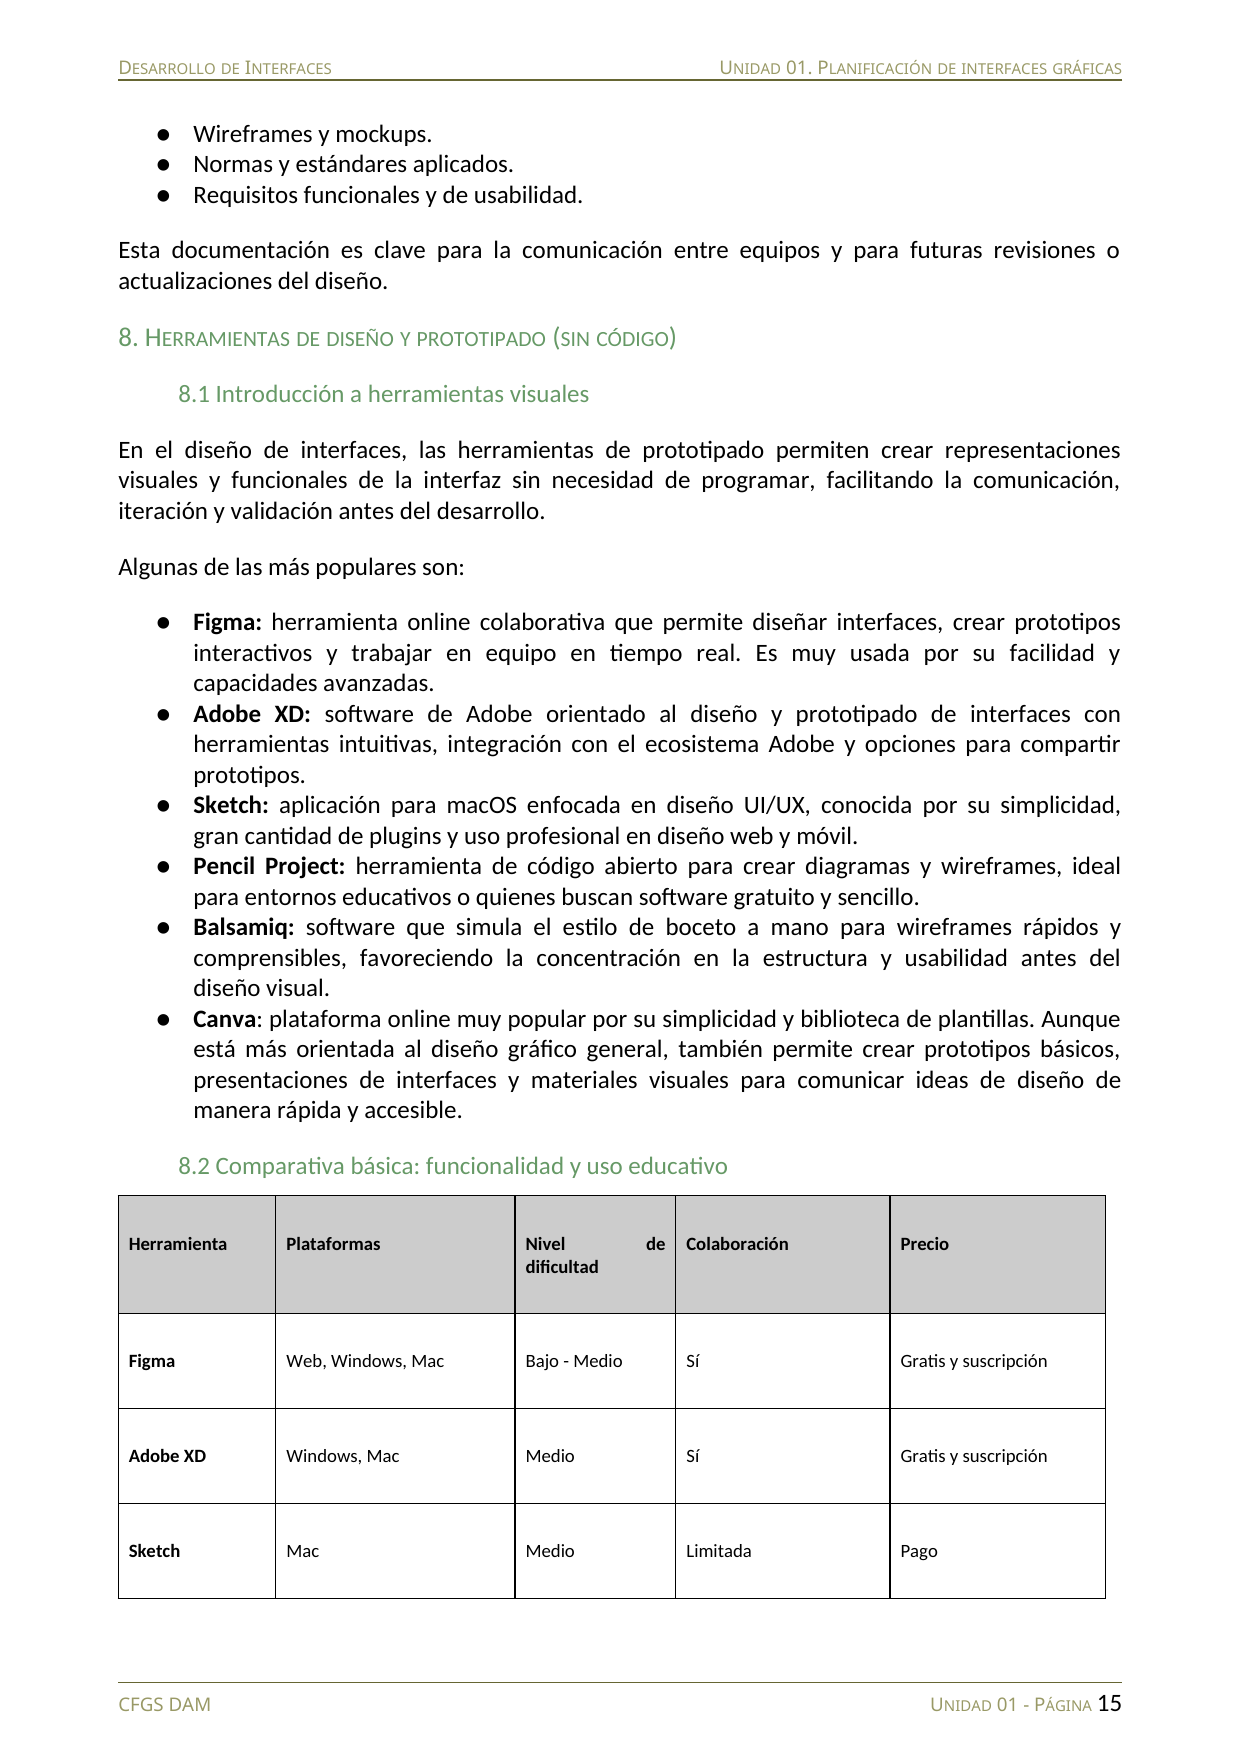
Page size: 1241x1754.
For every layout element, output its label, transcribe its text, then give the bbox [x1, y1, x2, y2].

table_cell Pago [891, 1504, 1105, 1597]
table_header Plataformas [276, 1196, 514, 1313]
list Requisitos funcionales y de usabilidad. [156, 179, 1122, 209]
subtitle 8.2 Comparativa básica: funcionalidad y uso educativo [178, 1150, 1122, 1181]
table_cell Windows, Mac [276, 1409, 514, 1503]
list Sketch: aplicación para macOS enfocada en diseño UI/UX, conocida por su simplicidad, gran cantidad de plugins y uso profesional en diseño web y móvil. [156, 789, 1122, 850]
table_header Colaboración [676, 1196, 889, 1313]
table_header Nivel de dificultad [516, 1196, 675, 1313]
table_cell Web, Windows, Mac [276, 1314, 514, 1408]
table_cell Sí [676, 1409, 889, 1503]
table_cell Gratis y suscripción [891, 1314, 1105, 1408]
table_cell Gratis y suscripción [891, 1409, 1105, 1503]
table_cell Sí [676, 1314, 889, 1408]
text Algunas de las más populares son: [118, 551, 1122, 581]
table_cell Mac [276, 1504, 514, 1597]
text Esta documentación es clave para la comunicación entre equipos y para futuras revisiones o actualizaciones del diseño. [118, 234, 1122, 296]
list Canva: plataforma online muy popular por su simplicidad y biblioteca de plantillas. Aunque está más orientada al diseño gráfico general, también permite crear prototipos básicos, presentaciones de interfaces y materiales visuales para comunicar ideas de diseño de manera rápida y accesible. [156, 1003, 1122, 1125]
list Balsamiq: software que simula el estilo de boceto a mano para wireframes rápidos y comprensibles, favoreciendo la concentración en la estructura y usabilidad antes del diseño visual. [156, 911, 1122, 1003]
table_cell Medio [516, 1504, 675, 1597]
table_header Precio [891, 1196, 1105, 1313]
table_cell Medio [516, 1409, 675, 1503]
list Adobe XD: software de Adobe orientado al diseño y prototipado de interfaces con herramientas intuitivas, integración con el ecosistema Adobe y opciones para compartir prototipos. [156, 698, 1122, 789]
table_cell Bajo - Medio [516, 1314, 675, 1408]
list Figma: herramienta online colaborativa que permite diseñar interfaces, crear prototipos interactivos y trabajar en equipo en tiempo real. Es muy usada por su facilidad y capacidades avanzadas. [156, 606, 1122, 698]
list Normas y estándares aplicados. [156, 148, 1122, 179]
list Wireframes y mockups. [156, 118, 1122, 148]
list Pencil Project: herramienta de código abierto para crear diagramas y wireframes, ideal para entornos educativos o quienes buscan software gratuito y sencillo. [156, 850, 1122, 911]
table_cell Adobe XD [119, 1409, 275, 1503]
table_cell Sketch [119, 1504, 275, 1597]
table_cell Limitada [676, 1504, 889, 1597]
subtitle 8. Herramientas de diseño y prototipado (sin código) [118, 321, 1122, 354]
table_header Herramienta [119, 1196, 275, 1313]
subtitle 8.1 Introducción a herramientas visuales [178, 379, 1122, 409]
table_cell Figma [119, 1314, 275, 1408]
text En el diseño de interfaces, las herramientas de prototipado permiten crear representaciones visuales y funcionales de la interfaz sin necesidad de programar, facilitando la comunicación, iteración y validación antes del desarrollo. [118, 434, 1122, 526]
